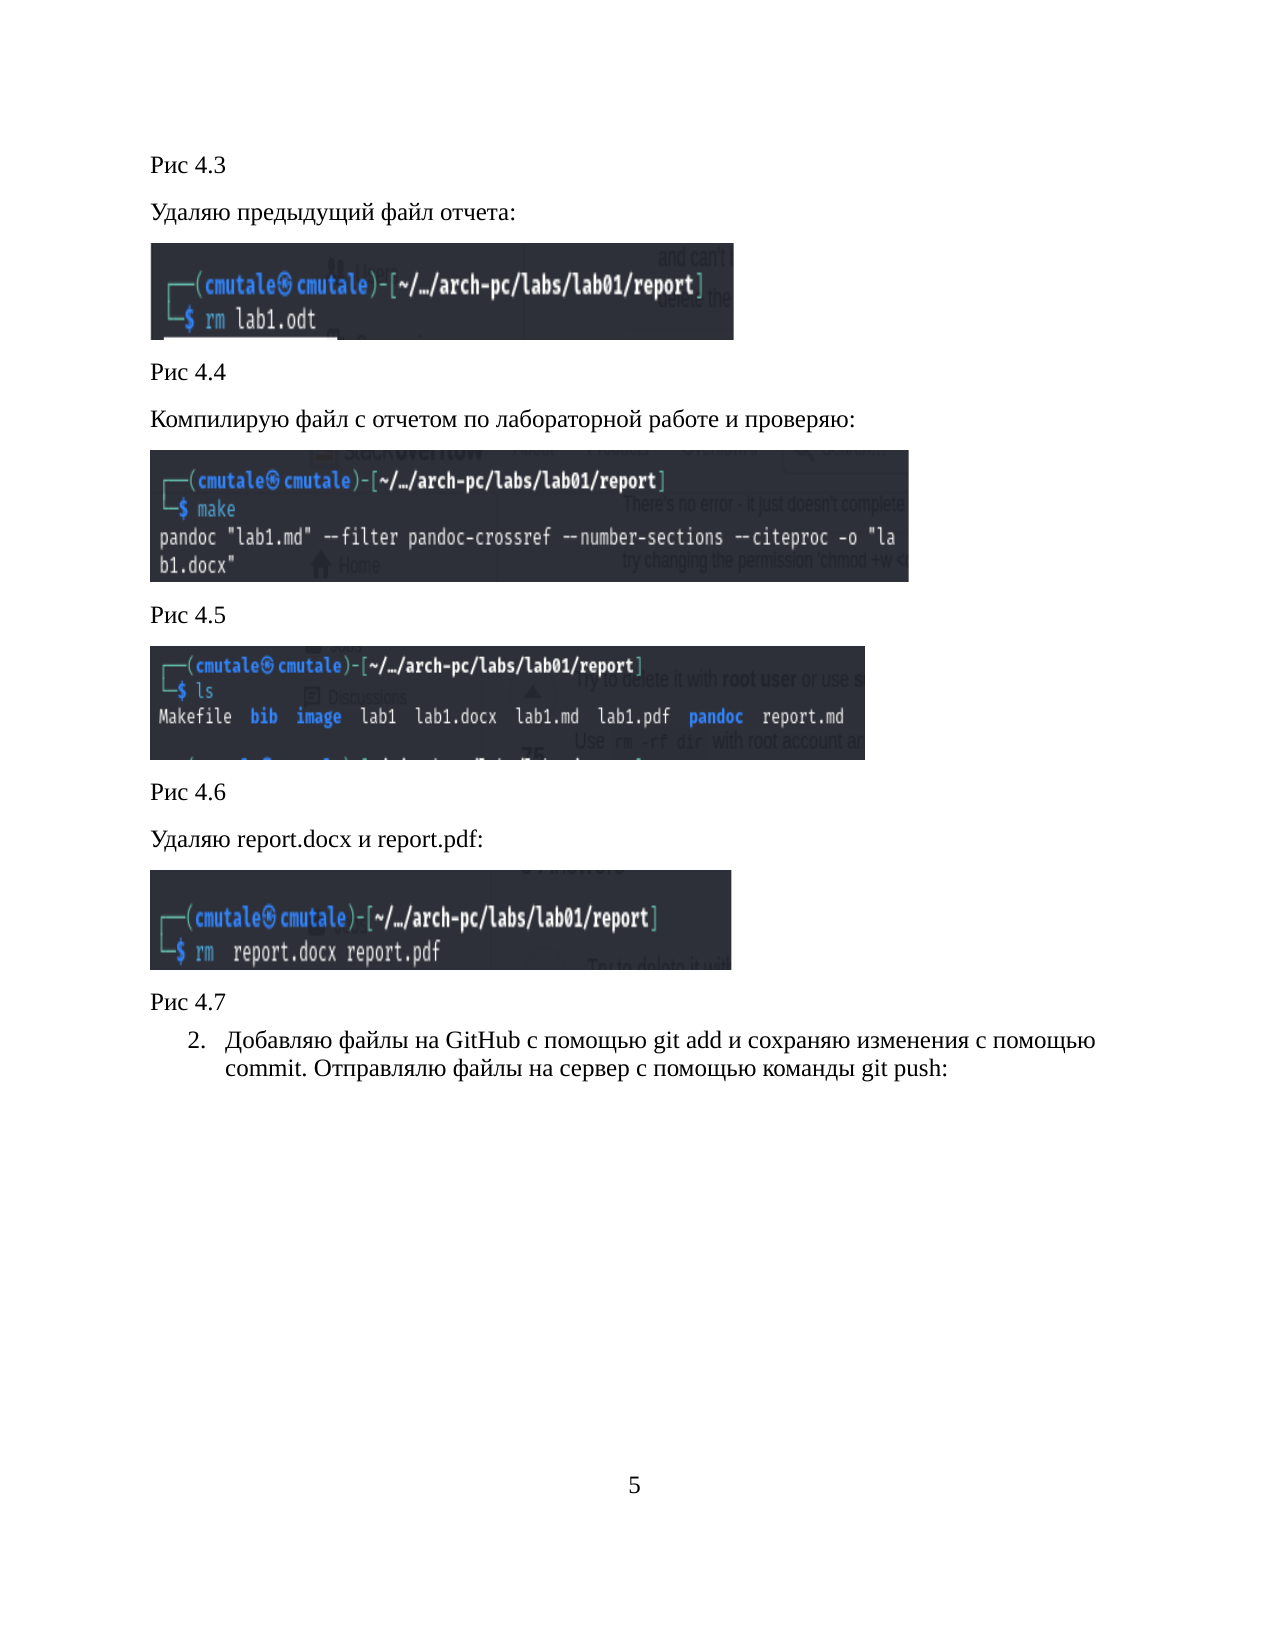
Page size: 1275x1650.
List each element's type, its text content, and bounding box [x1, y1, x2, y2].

picture [150, 243, 734, 340]
text Рис 4.7 [150, 987, 1125, 1016]
text Удаляю предыдущий файл отчета: [150, 197, 1125, 225]
list Добавляю файлы на GitHub с помощью git add и сохраняю изменения с помощью commit. Отправлялю файлы на сервер с помощью команды git push: [187, 1025, 1125, 1082]
picture [150, 870, 732, 970]
picture [150, 450, 909, 582]
text Рис 4.3 [150, 150, 1125, 179]
text Компилирую файл с отчетом по лабораторной работе и проверяю: [150, 404, 1125, 433]
picture [150, 646, 865, 760]
text Рис 4.5 [150, 600, 1125, 629]
text Рис 4.6 [150, 777, 1125, 806]
text Рис 4.4 [150, 357, 1125, 386]
text Удаляю report.docx и report.pdf: [150, 824, 1125, 852]
